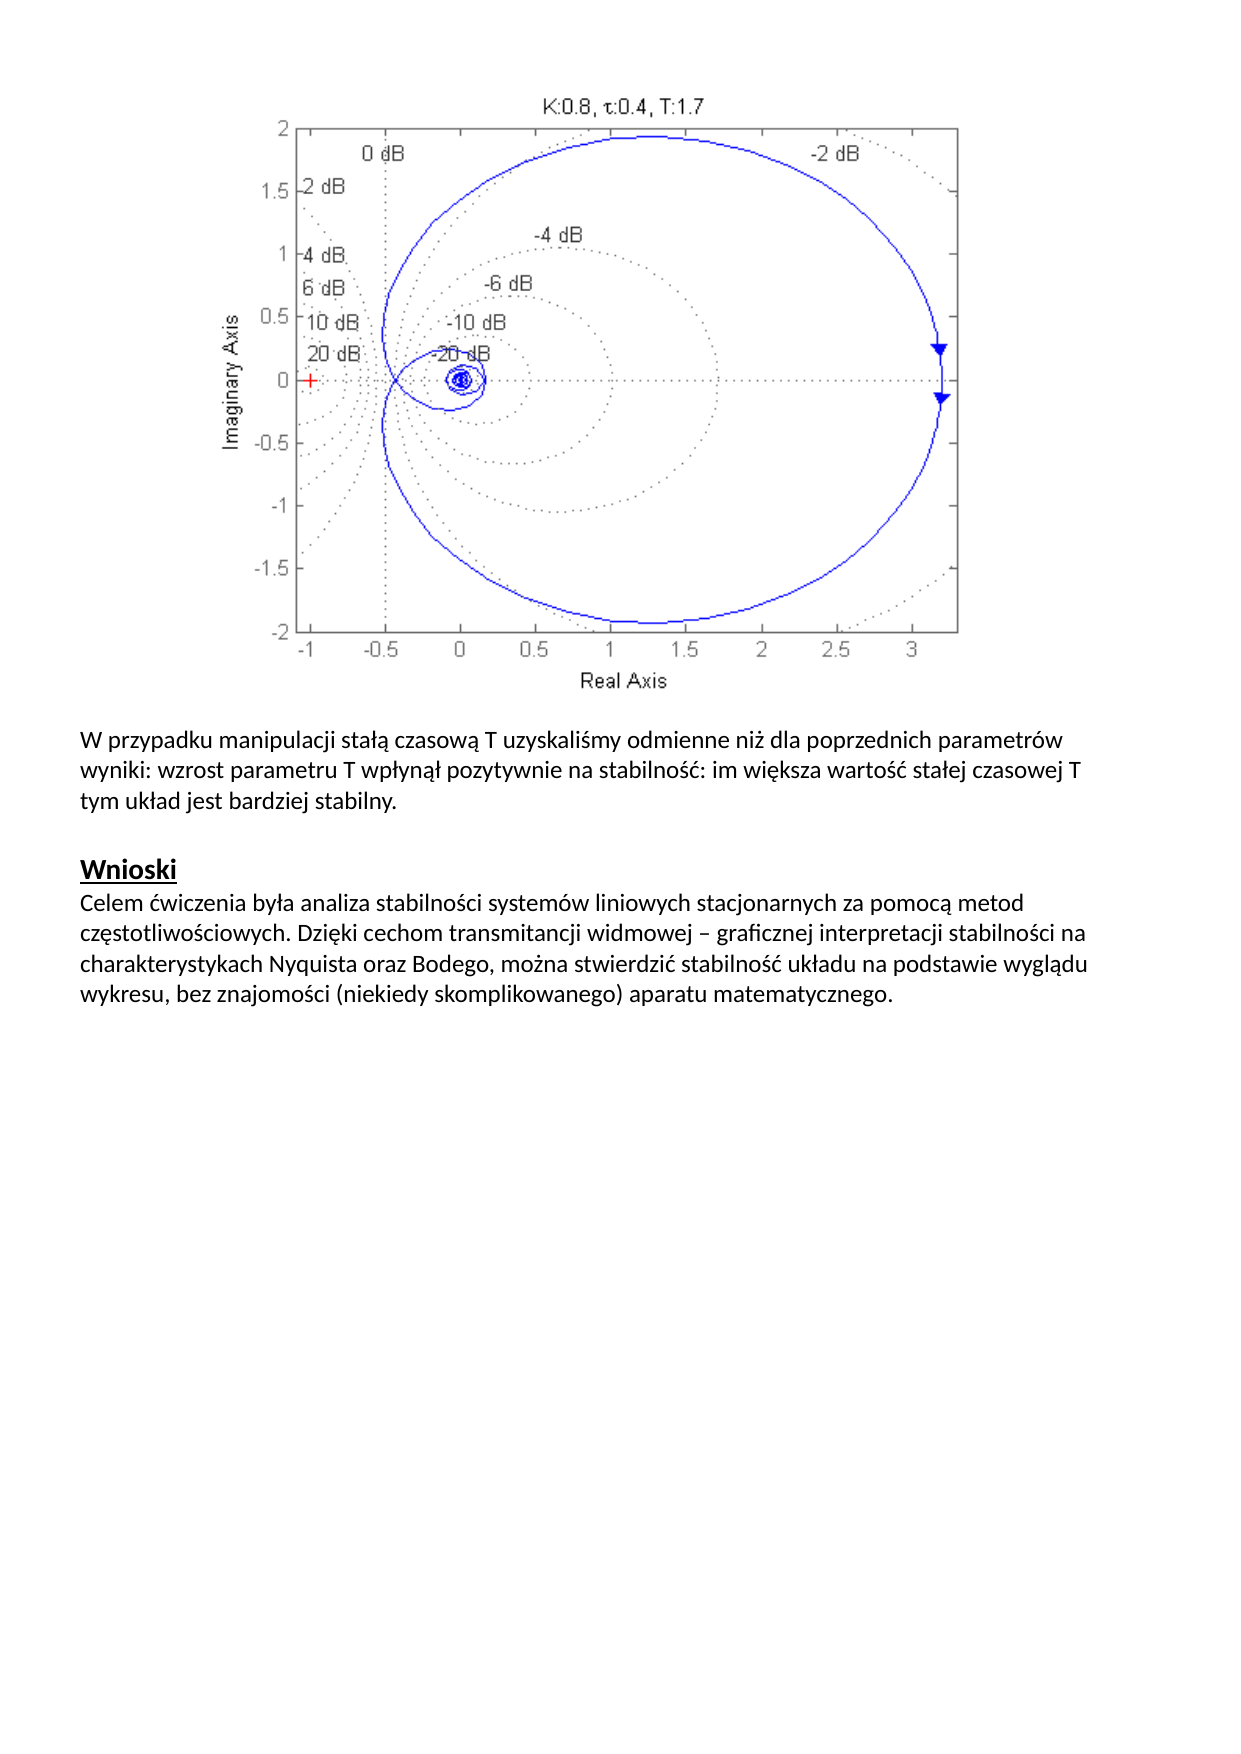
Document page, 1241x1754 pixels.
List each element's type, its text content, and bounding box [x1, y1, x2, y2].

picture [163, 47, 1040, 704]
text W przypadku manipulacji stałą czasową T uzyskaliśmy odmienne niż dla poprzednich parametrów wyniki: wzrost parametru T wpłynął pozytywnie na stabilność: im większa wartość stałej czasowej T tym układ jest bardziej stabilny. [80, 724, 1123, 816]
text Celem ćwiczenia była analiza stabilności systemów liniowych stacjonarnych za pomocą metod częstotliwościowych. Dzięki cechom transmitancji widmowej – graficznej interpretacji stabilności na charakterystykach Nyquista oraz Bodego, można stwierdzić stabilność układu na podstawie wyglądu wykresu, bez znajomości (niekiedy skomplikowanego) aparatu matematycznego. [80, 887, 1123, 1009]
text Wnioski [80, 851, 1123, 887]
